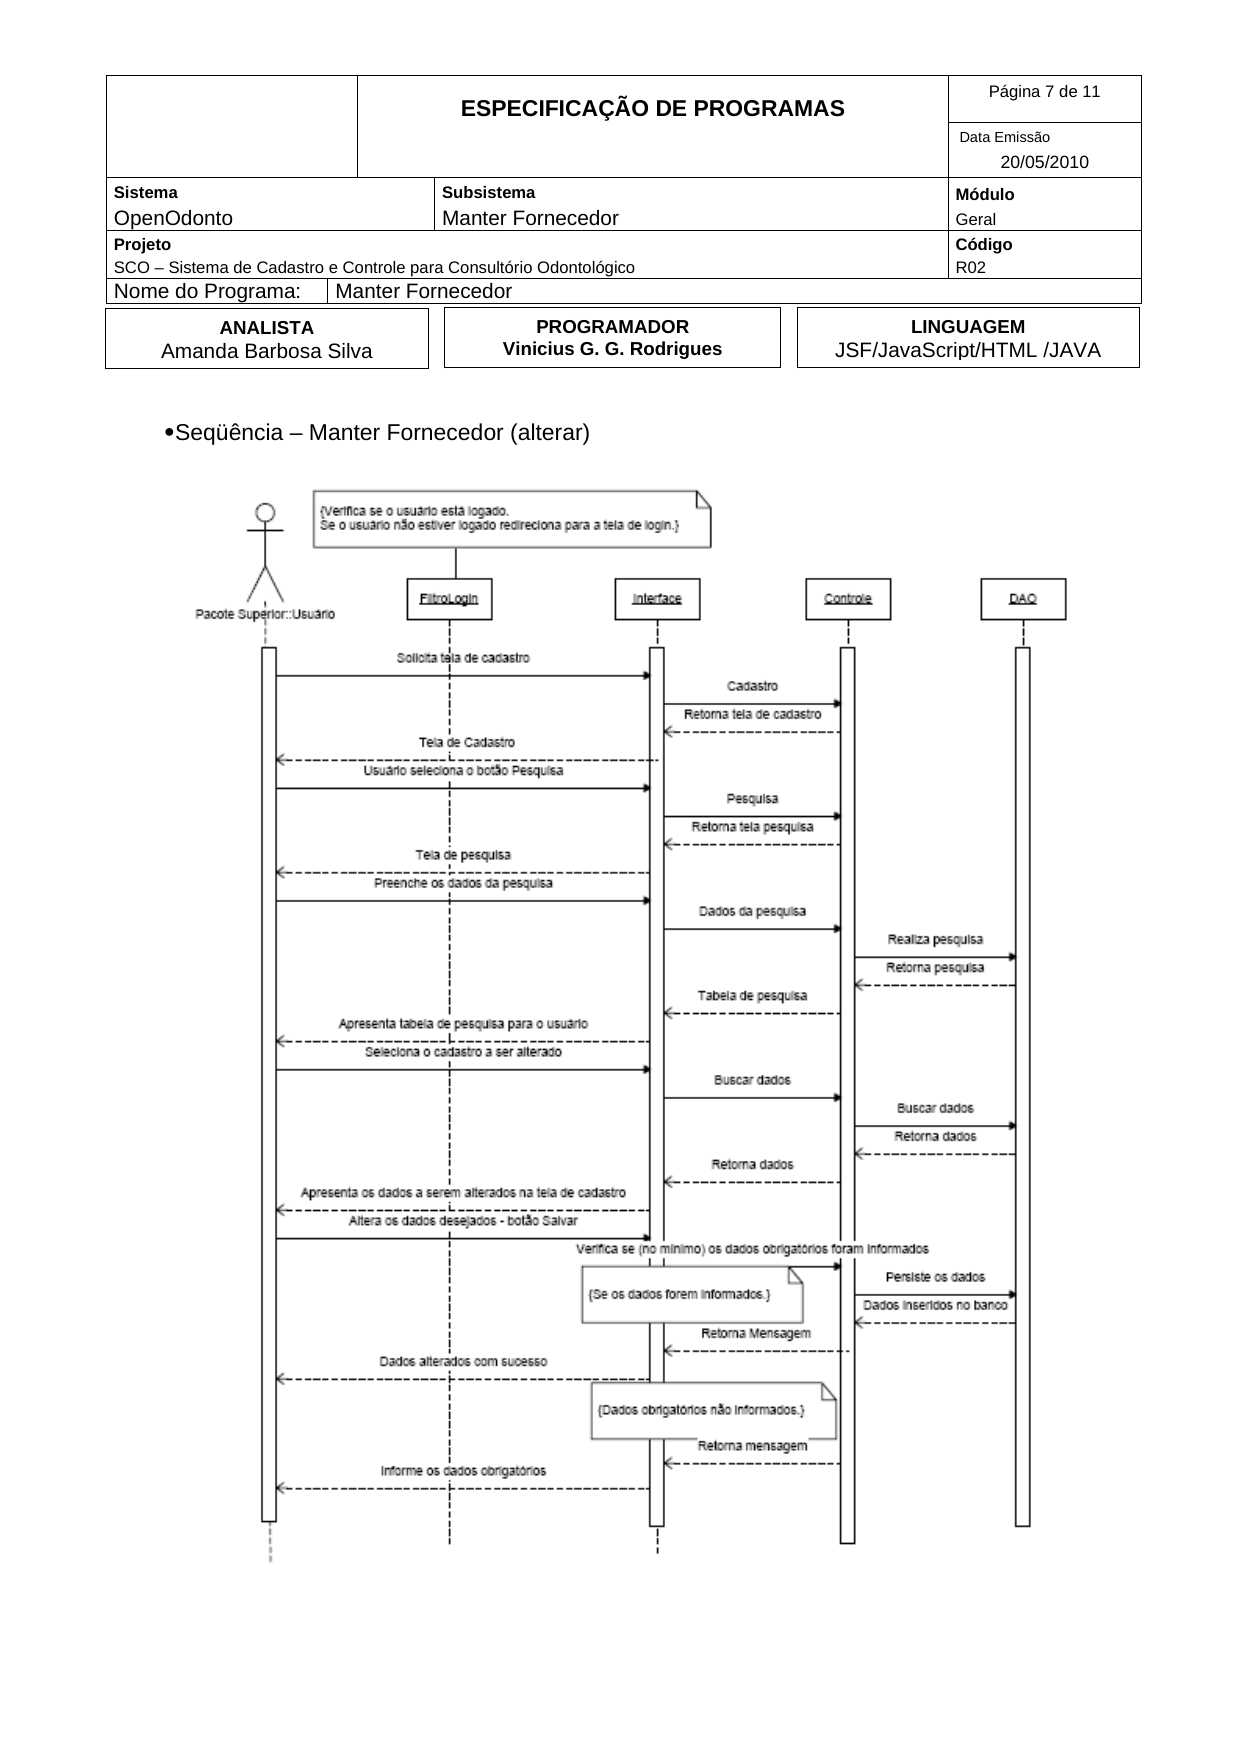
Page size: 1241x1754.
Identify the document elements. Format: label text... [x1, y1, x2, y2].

list Seqüência – Manter Fornecedor (alterar) [165, 419, 1151, 445]
picture [188, 469, 1070, 1568]
